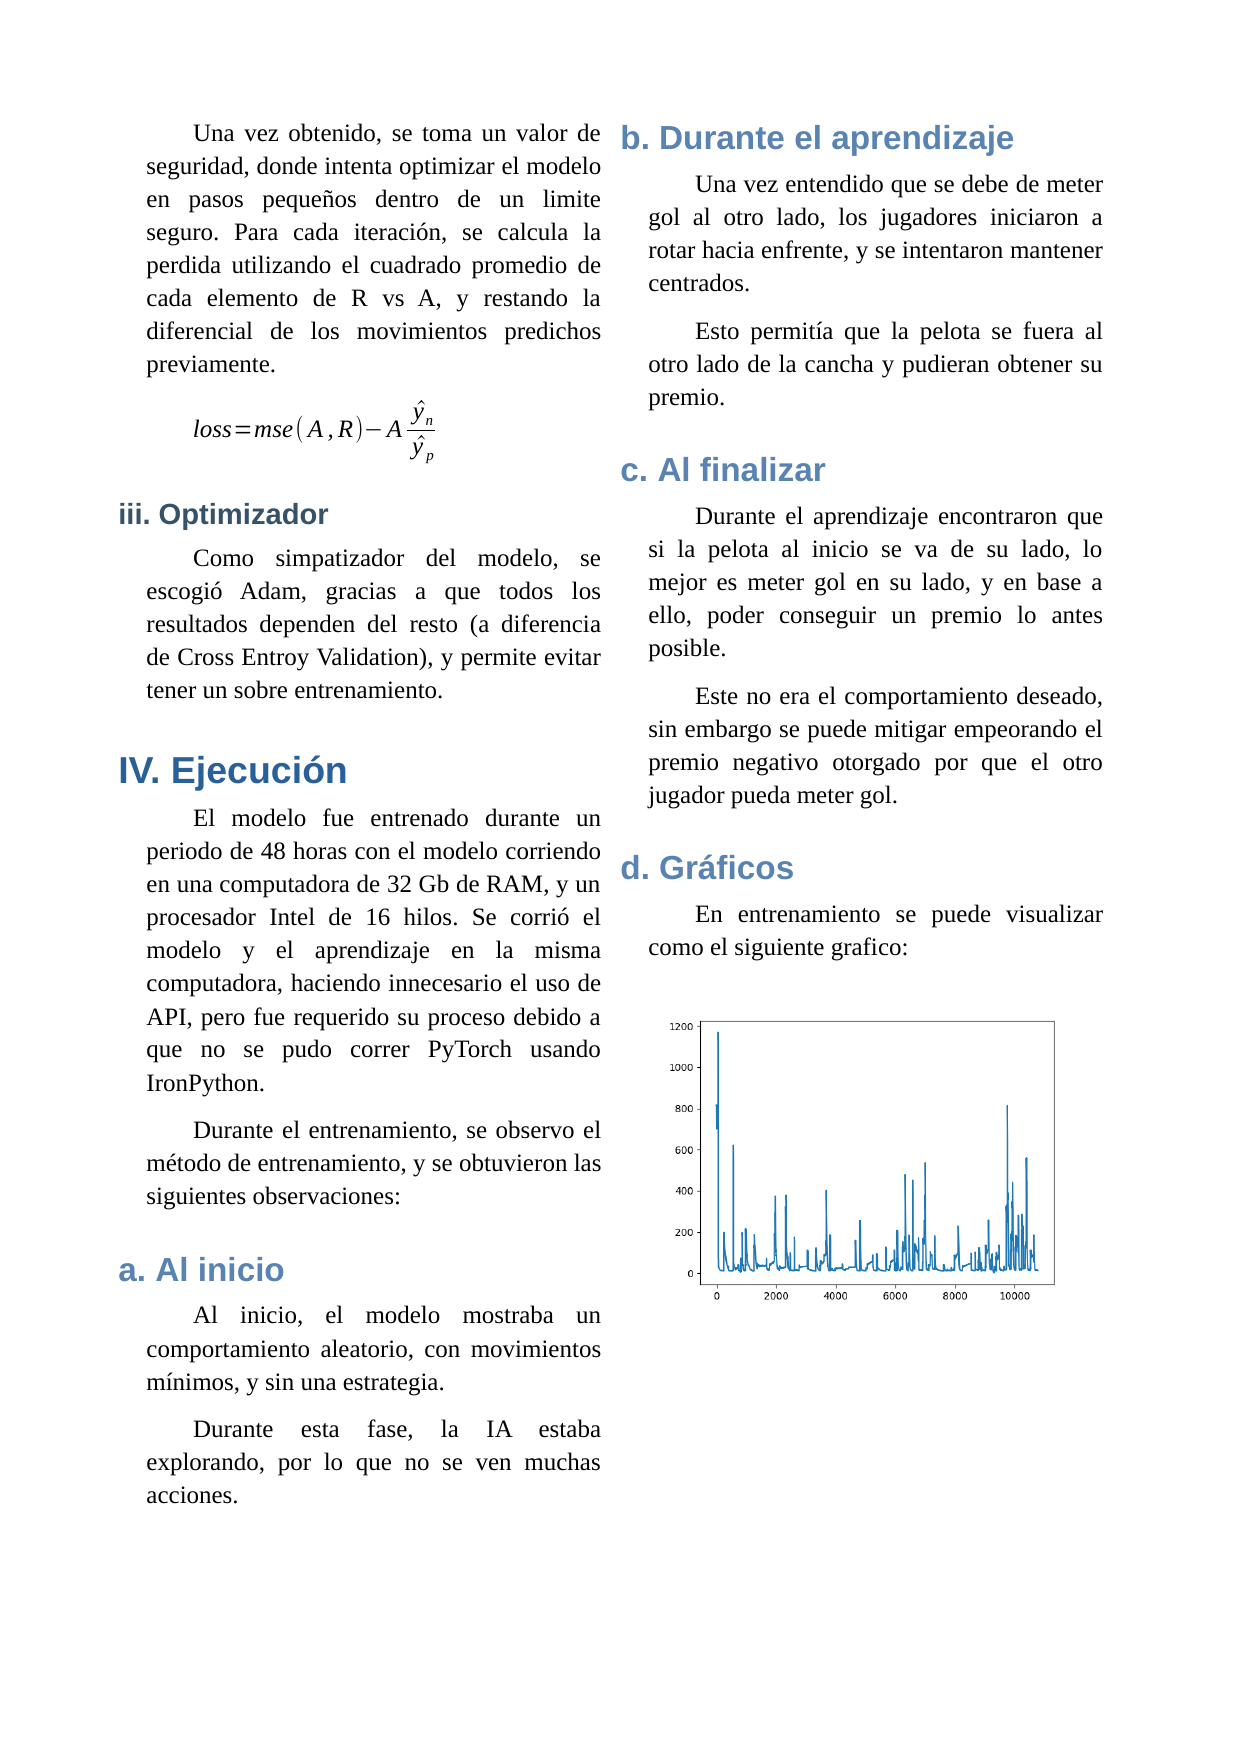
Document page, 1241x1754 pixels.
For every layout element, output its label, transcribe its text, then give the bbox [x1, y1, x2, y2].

subtitle a. Al inicio [118, 1250, 620, 1288]
text El modelo fue entrenado durante un periodo de 48 horas con el modelo corriendo en una computadora de 32 Gb de RAM, y un procesador Intel de 16 hilos. Se corrió el modelo y el aprendizaje en la misma computadora, haciendo innecesario el uso de API, pero fue requerido su proceso debido a que no se pudo correr PyTorch usando IronPython. [146, 803, 601, 1096]
text Este no era el comportamiento deseado, sin embargo se puede mitigar empeorando el premio negativo otorgado por que el otro jugador pueda meter gol. [648, 681, 1103, 809]
text Durante el entrenamiento, se observo el método de entrenamiento, y se obtuvieron las siguientes observaciones: [146, 1115, 601, 1210]
text Esto permitía que la pelota se fuera al otro lado de la cancha y pudieran obtener su premio. [648, 316, 1103, 411]
subtitle iii. Optimizador [118, 497, 620, 531]
subtitle b. Durante el aprendizaje [620, 118, 1122, 157]
picture [643, 980, 1099, 1322]
subtitle IV. Ejecución [118, 748, 620, 791]
subtitle c. Al finalizar [620, 450, 1122, 489]
text Al inicio, el modelo mostraba un comportamiento aleatorio, con movimientos mínimos, y sin una estrategia. [146, 1301, 601, 1395]
text Como simpatizador del modelo, se escogió Adam, gracias a que todos los resultados dependen del resto (a diferencia de Cross Entroy Validation), y permite evitar tener un sobre entrenamiento. [146, 543, 601, 704]
text Una vez obtenido, se toma un valor de seguridad, donde intenta optimizar el modelo en pasos pequeños dentro de un limite seguro. Para cada iteración, se calcula la perdida utilizando el cuadrado promedio de cada elemento de R vs A, y restando la diferencial de los movimientos predichos previamente. [146, 118, 601, 378]
subtitle d. Gráficos [620, 848, 1122, 887]
text En entrenamiento se puede visualizar como el siguiente grafico: [648, 899, 1103, 961]
text Durante el aprendizaje encontraron que si la pelota al inicio se va de su lado, lo mejor es meter gol en su lado, y en base a ello, poder conseguir un premio lo antes posible. [648, 501, 1103, 662]
text Durante esta fase, la IA estaba explorando, por lo que no se ven muchas acciones. [146, 1414, 601, 1509]
text Una vez entendido que se debe de meter gol al otro lado, los jugadores iniciaron a rotar hacia enfrente, y se intentaron mantener centrados. [648, 169, 1103, 297]
